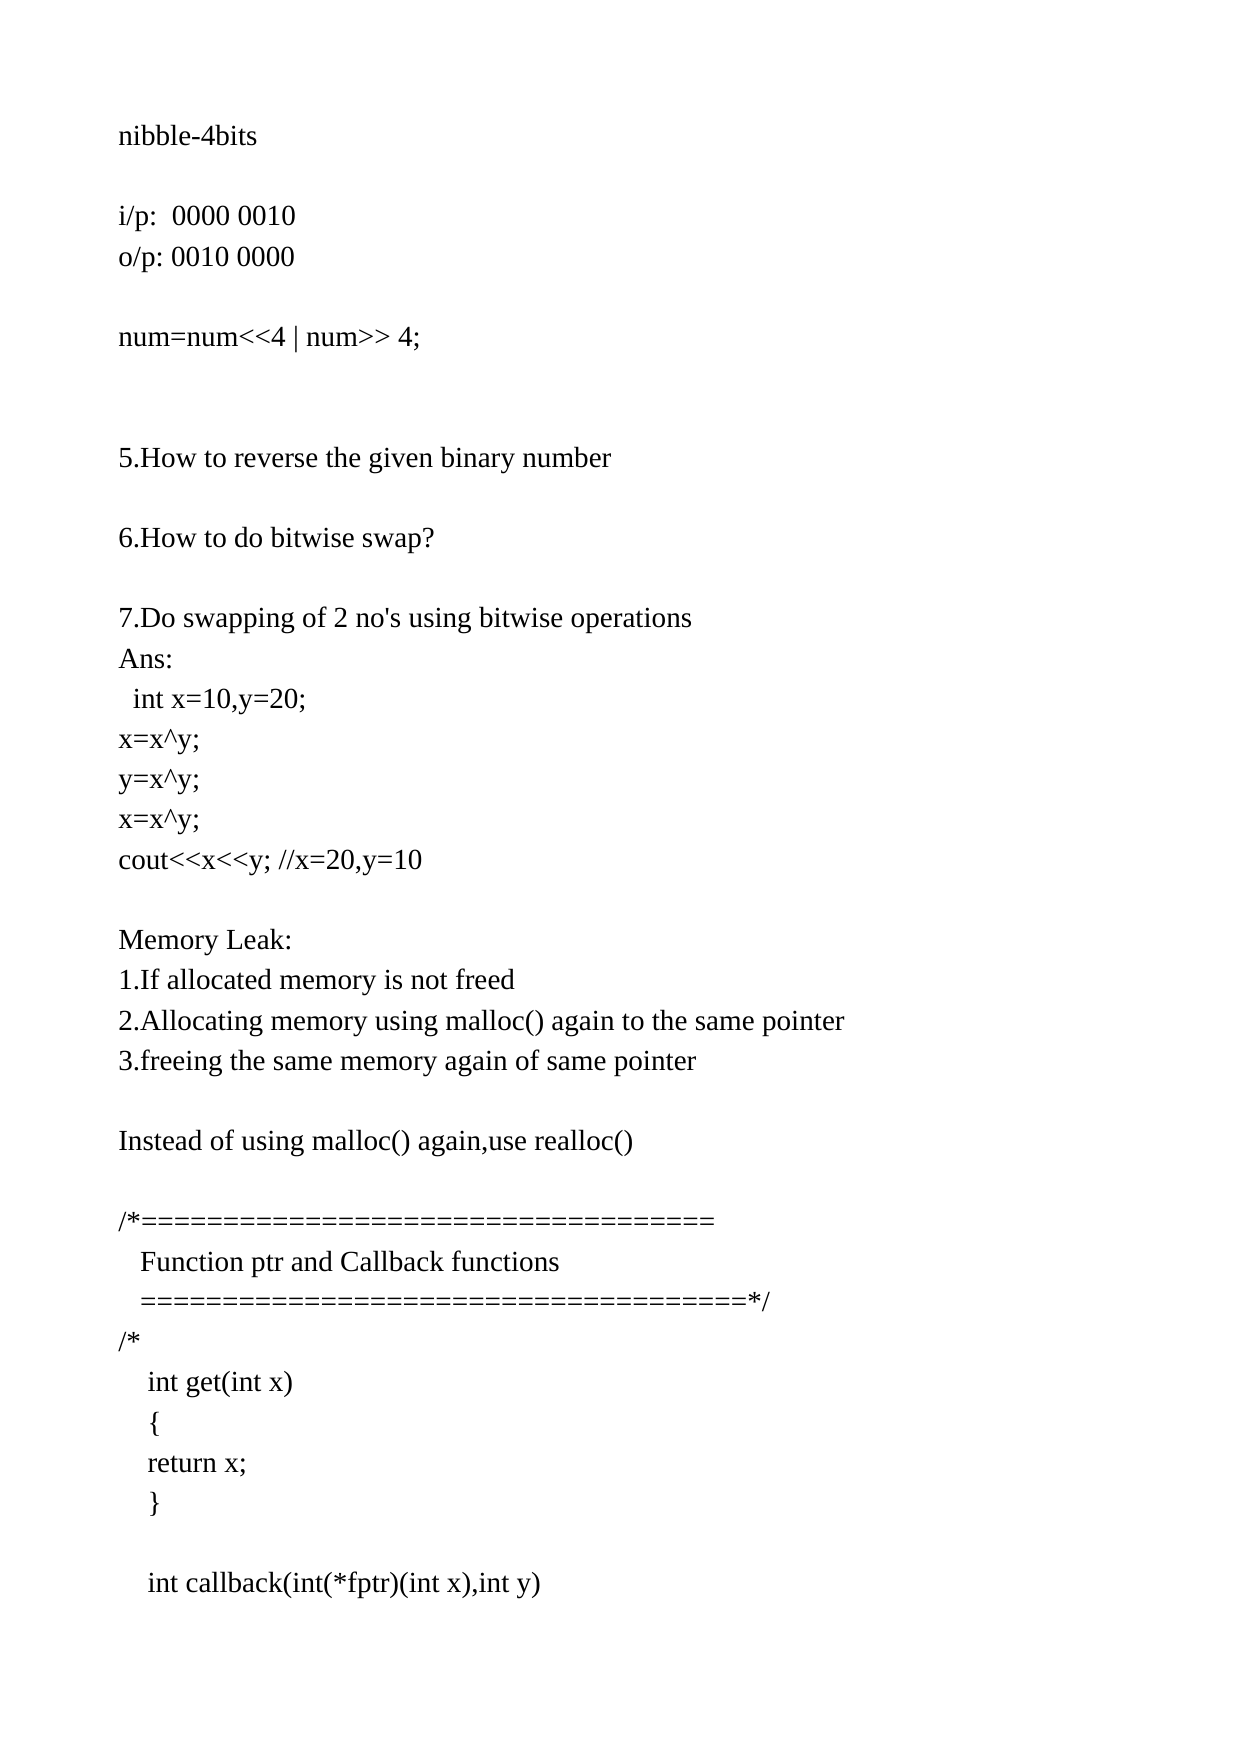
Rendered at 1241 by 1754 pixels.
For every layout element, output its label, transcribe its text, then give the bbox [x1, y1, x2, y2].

text nibble-4bits i/p: 0000 0010 o/p: 0010 0000 num=num<<4 | num>> 4; 5.How to reverse the given binary number 6.How to do bitwise swap? 7.Do swapping of 2 no's using bitwise operations Ans: int x=10,y=20; x=x^y; y=x^y; x=x^y; cout<<x<<y; //x=20,y=10 Memory Leak: 1.If allocated memory is not freed 2.Allocating memory using malloc() again to the same pointer 3.freeing the same memory again of same pointer Instead of using malloc() again,use realloc() /*=================================== Function ptr and Callback functions =====================================*/ /* int get(int x) { return x; } int callback(int(*fptr)(int x),int y) [118, 118, 1122, 1599]
